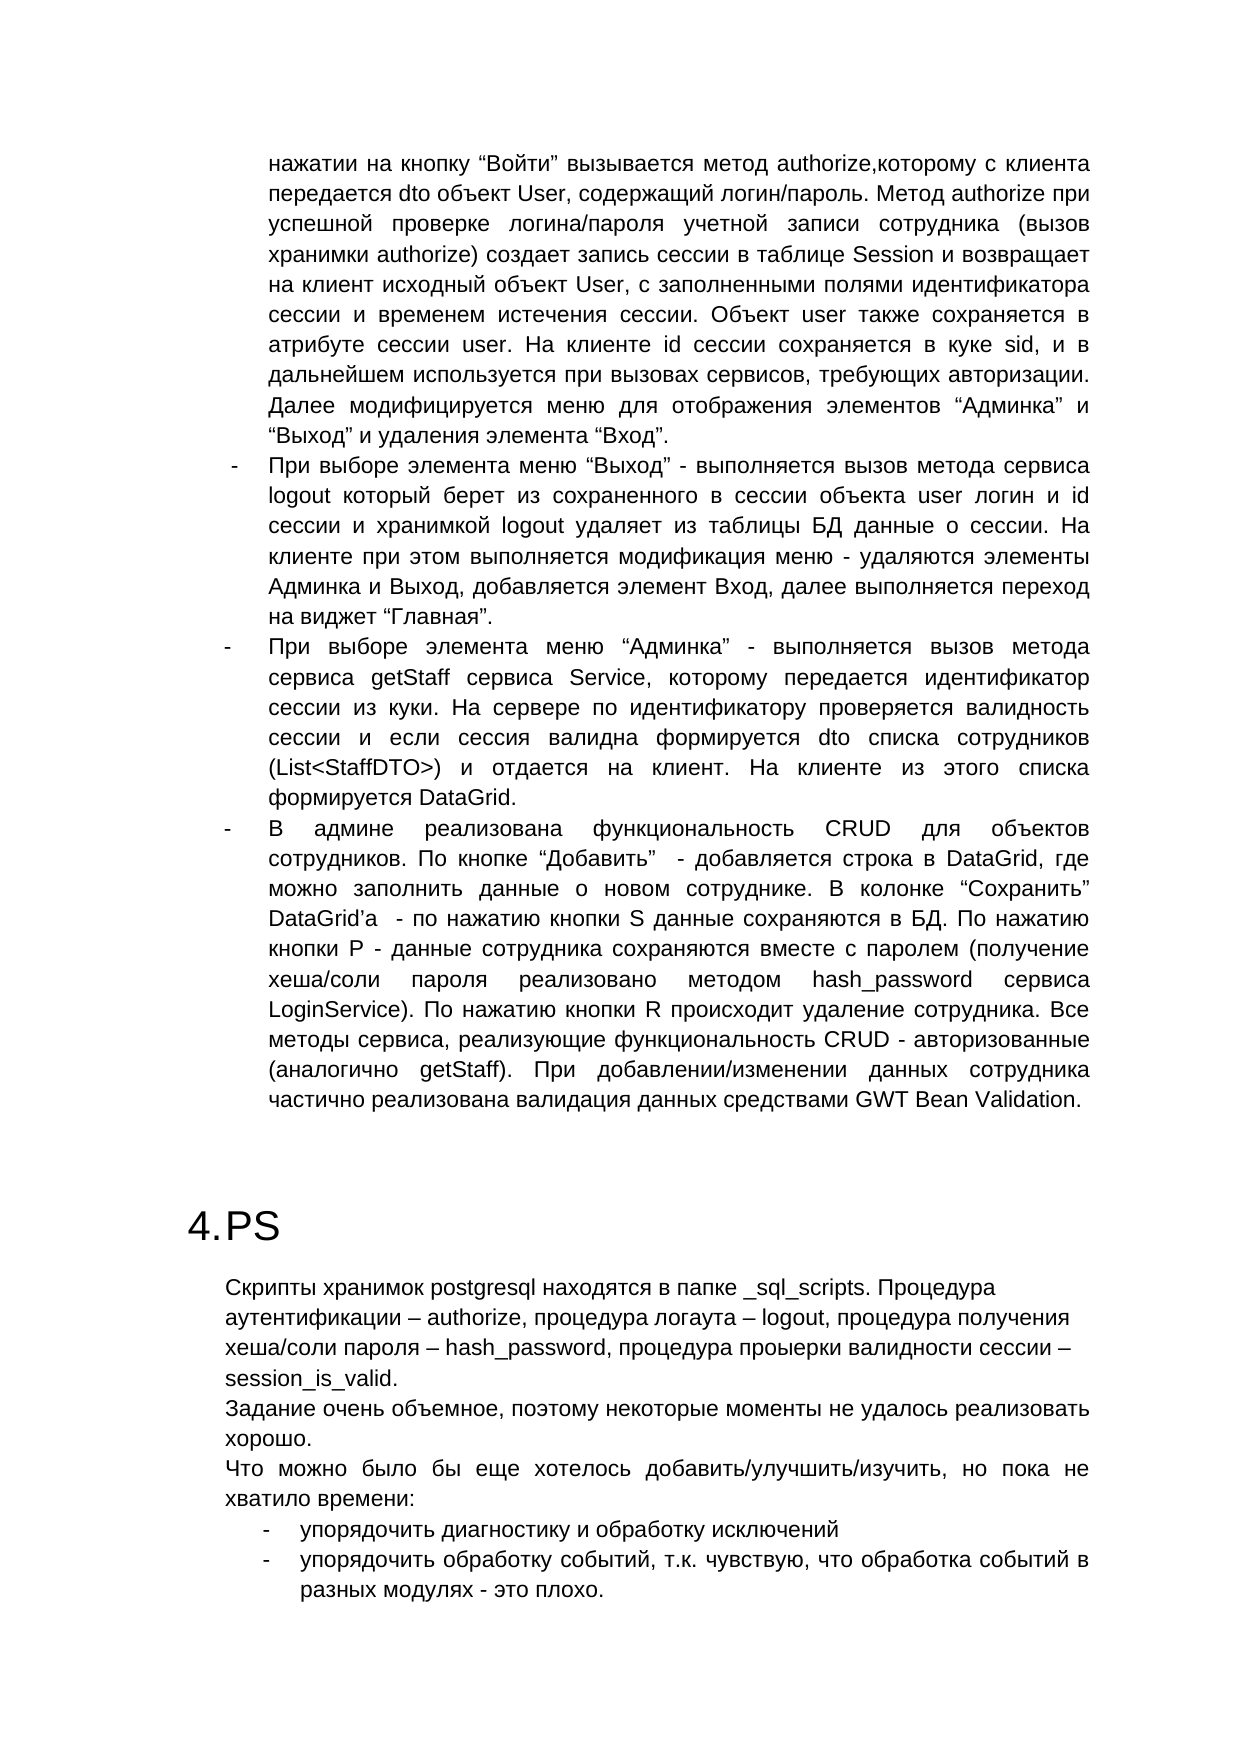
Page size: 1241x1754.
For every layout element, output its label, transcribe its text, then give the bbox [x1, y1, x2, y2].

subtitle PS [175, 1188, 1103, 1261]
list При выборе элемента меню “Админка” - выполняется вызов метода сервиса getStaff сервиса Service, которому передается идентификатор сессии из куки. На сервере по идентификатору проверяется валидность сессии и если сессия валидна формируется dto списка сотрудников (List<StaffDTO>) и отдается на клиент. На клиенте из этого списка формируется DataGrid. [224, 633, 1090, 811]
list упорядочить диагностику и обработку исключений [262, 1516, 1090, 1542]
text Что можно было бы еще хотелось добавить/улучшить/изучить, но пока не хватило времени: [225, 1455, 1090, 1512]
list В админе реализована функциональность CRUD для объектов сотрудников. По кнопке “Добавить” - добавляется строка в DataGrid, где можно заполнить данные о новом сотруднике. В колонке “Сохранить” DataGrid’а - по нажатию кнопки S данные сохраняются в БД. По нажатию кнопки P - данные сотрудника сохраняются вместе с паролем (получение хеша/соли пароля реализовано методом hash_password сервиса LoginService). По нажатию кнопки R происходит удаление сотрудника. Все методы сервиса, реализующие функциональность CRUD - авторизованные (аналогично getStaff). При добавлении/изменении данных сотрудника частично реализована валидация данных средствами GWT Bean Validation. [224, 814, 1090, 1113]
list упорядочить обработку событий, т.к. чувствую, что обработка событий в разных модулях - это плохо. [262, 1546, 1090, 1602]
text Скрипты хранимок postgresql находятся в папке _sql_scripts. Процедура аутентификации – authorize, процедура логаута – logout, процедура получения хеша/соли пароля – hash_password, процедура проыерки валидности сессии – session_is_valid. [225, 1274, 1090, 1391]
list При выборе элемента меню “Выход” - выполняется вызов метода сервиса logout который берет из сохраненного в сессии объекта user логин и id сессии и хранимкой logout удаляет из таблицы БД данные о сессии. На клиенте при этом выполняется модификация меню - удаляются элементы Админка и Выход, добавляется элемент Вход, далее выполняется переход на виджет “Главная”. [231, 452, 1090, 629]
text Задание очень объемное, поэтому некоторые моменты не удалось реализовать хорошо. [225, 1395, 1090, 1451]
text нажатии на кнопку “Войти” вызывается метод authorize,которому с клиента передается dto объект User, содержащий логин/пароль. Метод authorize при успешной проверке логина/пароля учетной записи сотрудника (вызов хранимки authorize) создает запись сессии в таблице Session и возвращает на клиент исходный объект User, с заполненными полями идентификатора сессии и временем истечения сессии. Объект user также сохраняется в атрибуте сессии user. На клиенте id сессии сохраняется в куке sid, и в дальнейшем используется при вызовах сервисов, требующих авторизации. Далее модифицируется меню для отображения элементов “Админка” и “Выход” и удаления элемента “Вход”. [268, 150, 1090, 448]
